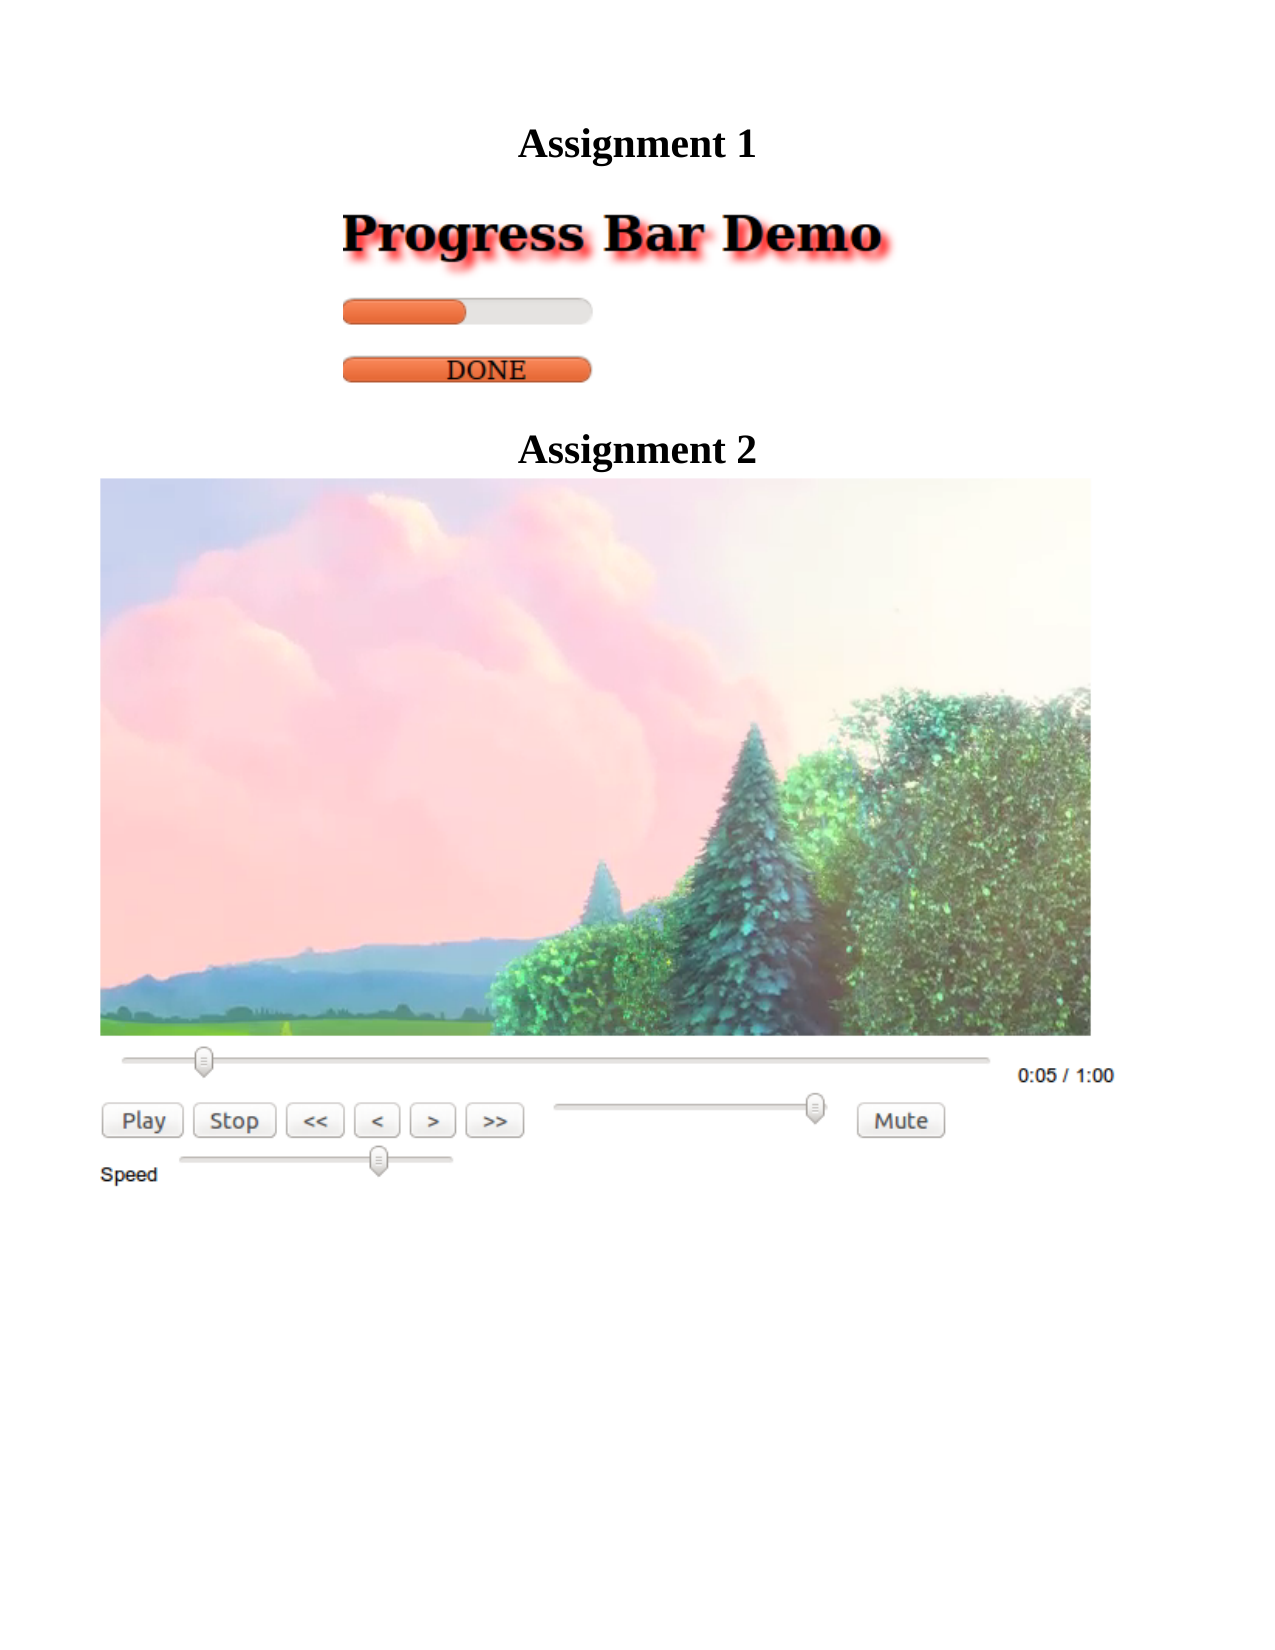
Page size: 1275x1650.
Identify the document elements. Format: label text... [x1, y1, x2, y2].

picture [343, 198, 904, 425]
text Assignment 2 [118, 425, 1157, 473]
picture [99, 474, 1139, 1211]
text Assignment 1 [118, 118, 1157, 166]
